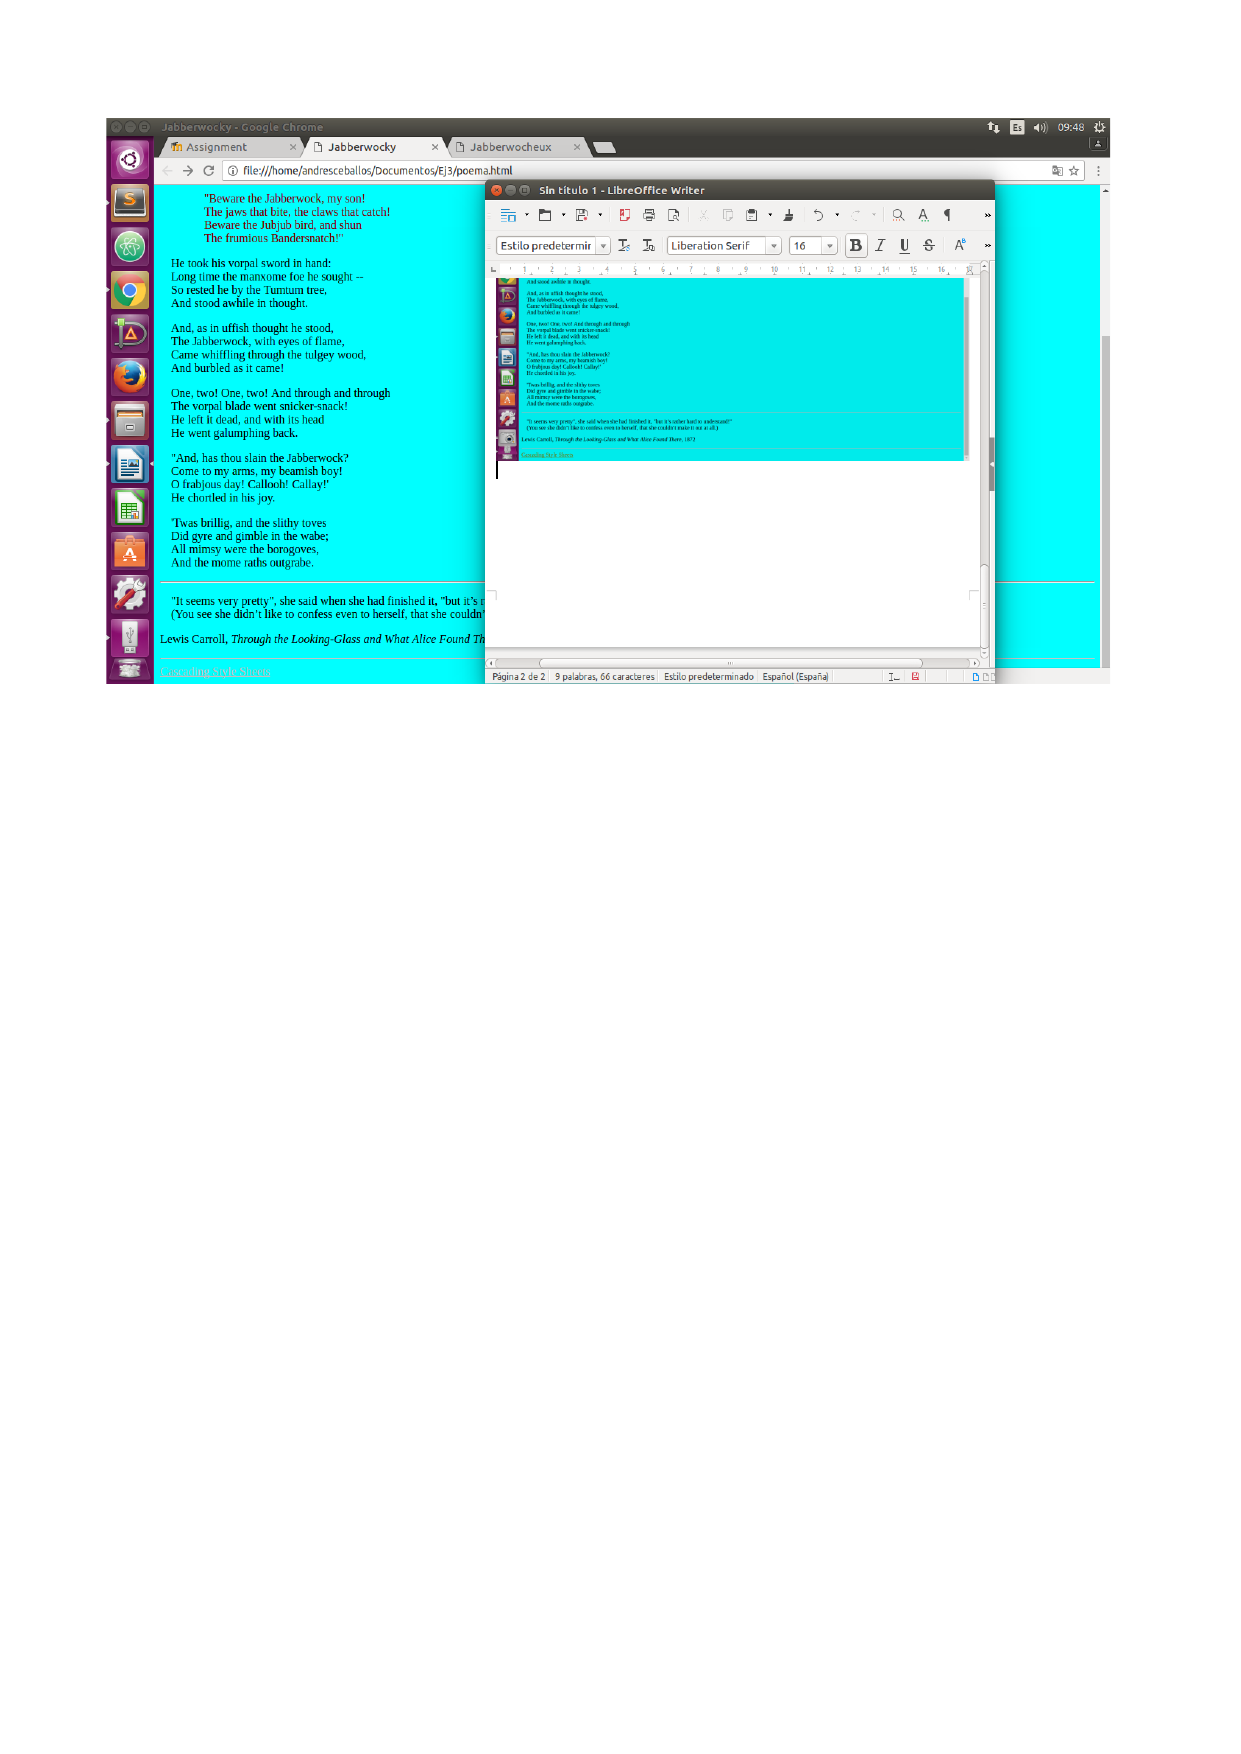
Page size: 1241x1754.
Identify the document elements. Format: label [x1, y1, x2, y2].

picture [106, 118, 1111, 684]
